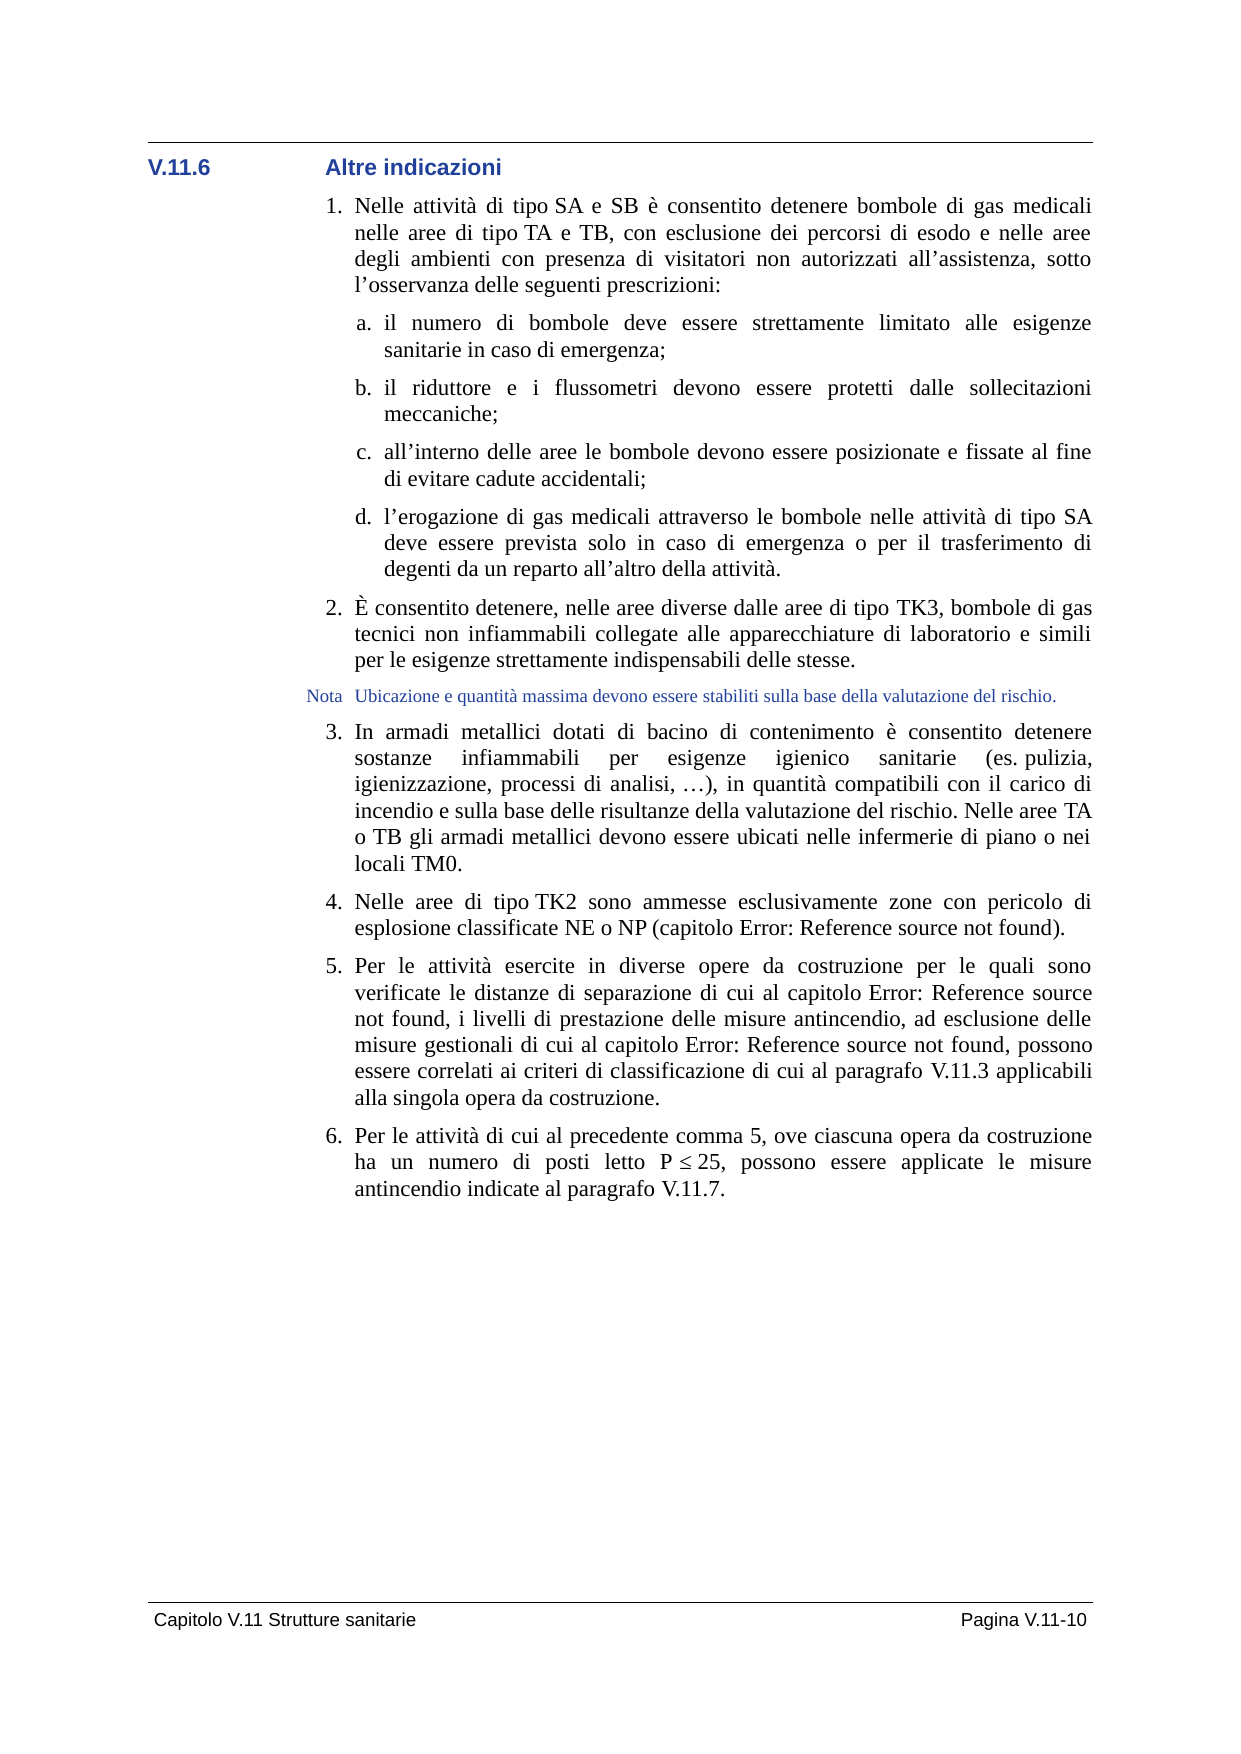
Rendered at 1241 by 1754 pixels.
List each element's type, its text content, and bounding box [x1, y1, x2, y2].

list Per le attività esercite in diverse opere da costruzione per le quali sono verificate le distanze di separazione di cui al capitolo Errore: sorgente del riferimento non trovata, i livelli di prestazione delle misure antincendio, ad esclusione delle misure gestionali di cui al capitolo Errore: sorgente del riferimento non trovata, possono essere correlati ai criteri di classificazione di cui al paragrafo V.11.3 applicabili alla singola opera da costruzione. [342, 952, 1093, 1110]
list all’interno delle aree le bombole devono essere posizionate e fissate al fine di evitare cadute accidentali; [372, 438, 1093, 491]
list Nelle attività di tipo SA e SB è consentito detenere bombole di gas medicali nelle aree di tipo TA e TB, con esclusione dei percorsi di esodo e nelle aree degli ambienti con presenza di visitatori non autorizzati all’assistenza, sotto l’osservanza delle seguenti prescrizioni: [342, 192, 1093, 298]
list Per le attività di cui al precedente comma 5, ove ciascuna opera da costruzione ha un numero di posti letto P ≤ 25, possono essere applicate le misure antincendio indicate al paragrafo V.11.7. [342, 1122, 1093, 1201]
list In armadi metallici dotati di bacino di contenimento è consentito detenere sostanze infiammabili per esigenze igienico sanitarie (es. pulizia, igienizzazione, processi di analisi, …), in quantità compatibili con il carico di incendio e sulla base delle risultanze della valutazione del rischio. Nelle aree TA o TB gli armadi metallici devono essere ubicati nelle infermerie di piano o nei locali TM0. [342, 718, 1093, 876]
list Ubicazione e quantità massima devono essere stabiliti sulla base della valutazione del rischio. [342, 684, 1093, 706]
list il riduttore e i flussometri devono essere protetti dalle sollecitazioni meccaniche; [372, 374, 1093, 427]
list l’erogazione di gas medicali attraverso le bombole nelle attività di tipo SA deve essere prevista solo in caso di emergenza o per il trasferimento di degenti da un reparto all’altro della attività. [372, 503, 1093, 582]
subtitle Altre indicazioni [148, 143, 1093, 180]
list il numero di bombole deve essere strettamente limitato alle esigenze sanitarie in caso di emergenza; [372, 309, 1093, 362]
list Nelle aree di tipo TK2 sono ammesse esclusivamente zone con pericolo di esplosione classificate NE o NP (capitolo Errore: sorgente del riferimento non trovata). [342, 888, 1093, 940]
list È consentito detenere, nelle aree diverse dalle aree di tipo TK3, bombole di gas tecnici non infiammabili collegate alle apparecchiature di laboratorio e simili per le esigenze strettamente indispensabili delle stesse. [342, 594, 1093, 673]
